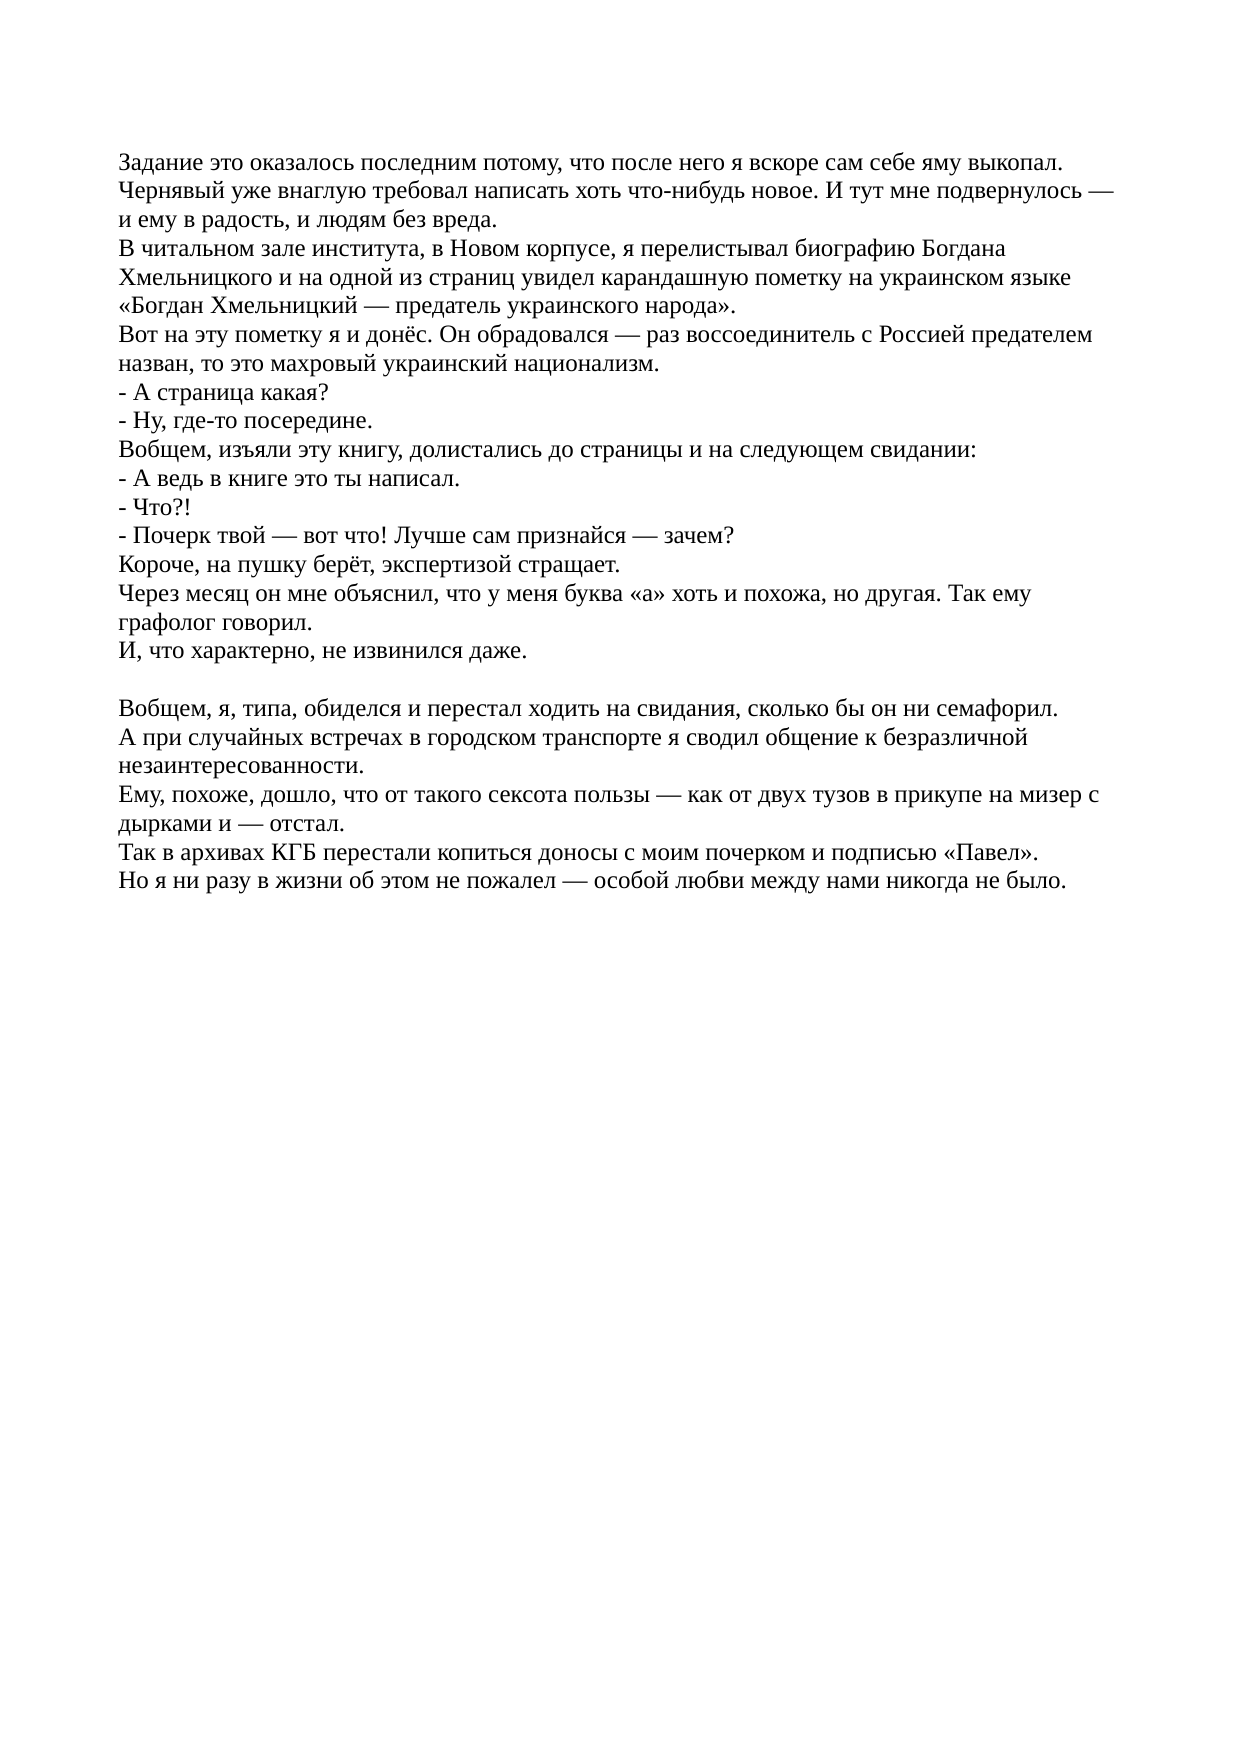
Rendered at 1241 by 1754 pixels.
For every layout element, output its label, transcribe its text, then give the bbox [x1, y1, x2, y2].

text Ему, похоже, дошло, что от такого сексота пользы — как от двух тузов в прикупе на мизер с дырками и — отстал. [118, 779, 1122, 837]
text Короче, на пушку берёт, экспертизой стращает. [118, 549, 1122, 578]
text Но я ни разу в жизни об этом не пожалел — особой любви между нами никогда не было. [118, 866, 1122, 894]
text В читальном зале института, в Новом корпусе, я перелистывал биографию Богдана Хмельницкого и на одной из страниц увидел карандашную пометку на украинском языке «Богдан Хмельницкий — предатель украинского народа». [118, 233, 1122, 319]
text Вот на эту пометку я и донёс. Он обрадовался — раз воссоединитель с Россией предателем назван, то это махровый украинский национализм. [118, 319, 1122, 377]
text Вобщем, я, типа, обиделся и перестал ходить на свидания, сколько бы он ни семафорил. [118, 693, 1122, 722]
text И, что характерно, не извинился даже. [118, 636, 1122, 664]
text А при случайных встречах в городском транспорте я сводил общение к безразличной незаинтересованности. [118, 722, 1122, 779]
text - Что?! [118, 492, 1122, 521]
text Так в архивах КГБ перестали копиться доносы с моим почерком и подписью «Павел». [118, 837, 1122, 866]
text - А ведь в книге это ты написал. [118, 463, 1122, 492]
text - А страница какая? [118, 377, 1122, 406]
text Чернявый уже внаглую требовал написать хоть что-нибудь новое. И тут мне подвернулось — и ему в радость, и людям без вреда. [118, 176, 1122, 233]
text Через месяц он мне объяснил, что у меня буква «а» хоть и похожа, но другая. Так ему графолог говорил. [118, 578, 1122, 636]
text Вобщем, изъяли эту книгу, долистались до страницы и на следующем свидании: [118, 434, 1122, 463]
text Задание это оказалось последним потому, что после него я вскоре сам себе яму выкопал. [118, 147, 1122, 176]
text - Ну, где-то посередине. [118, 406, 1122, 434]
text - Почерк твой — вот что! Лучше сам признайся — зачем? [118, 521, 1122, 549]
